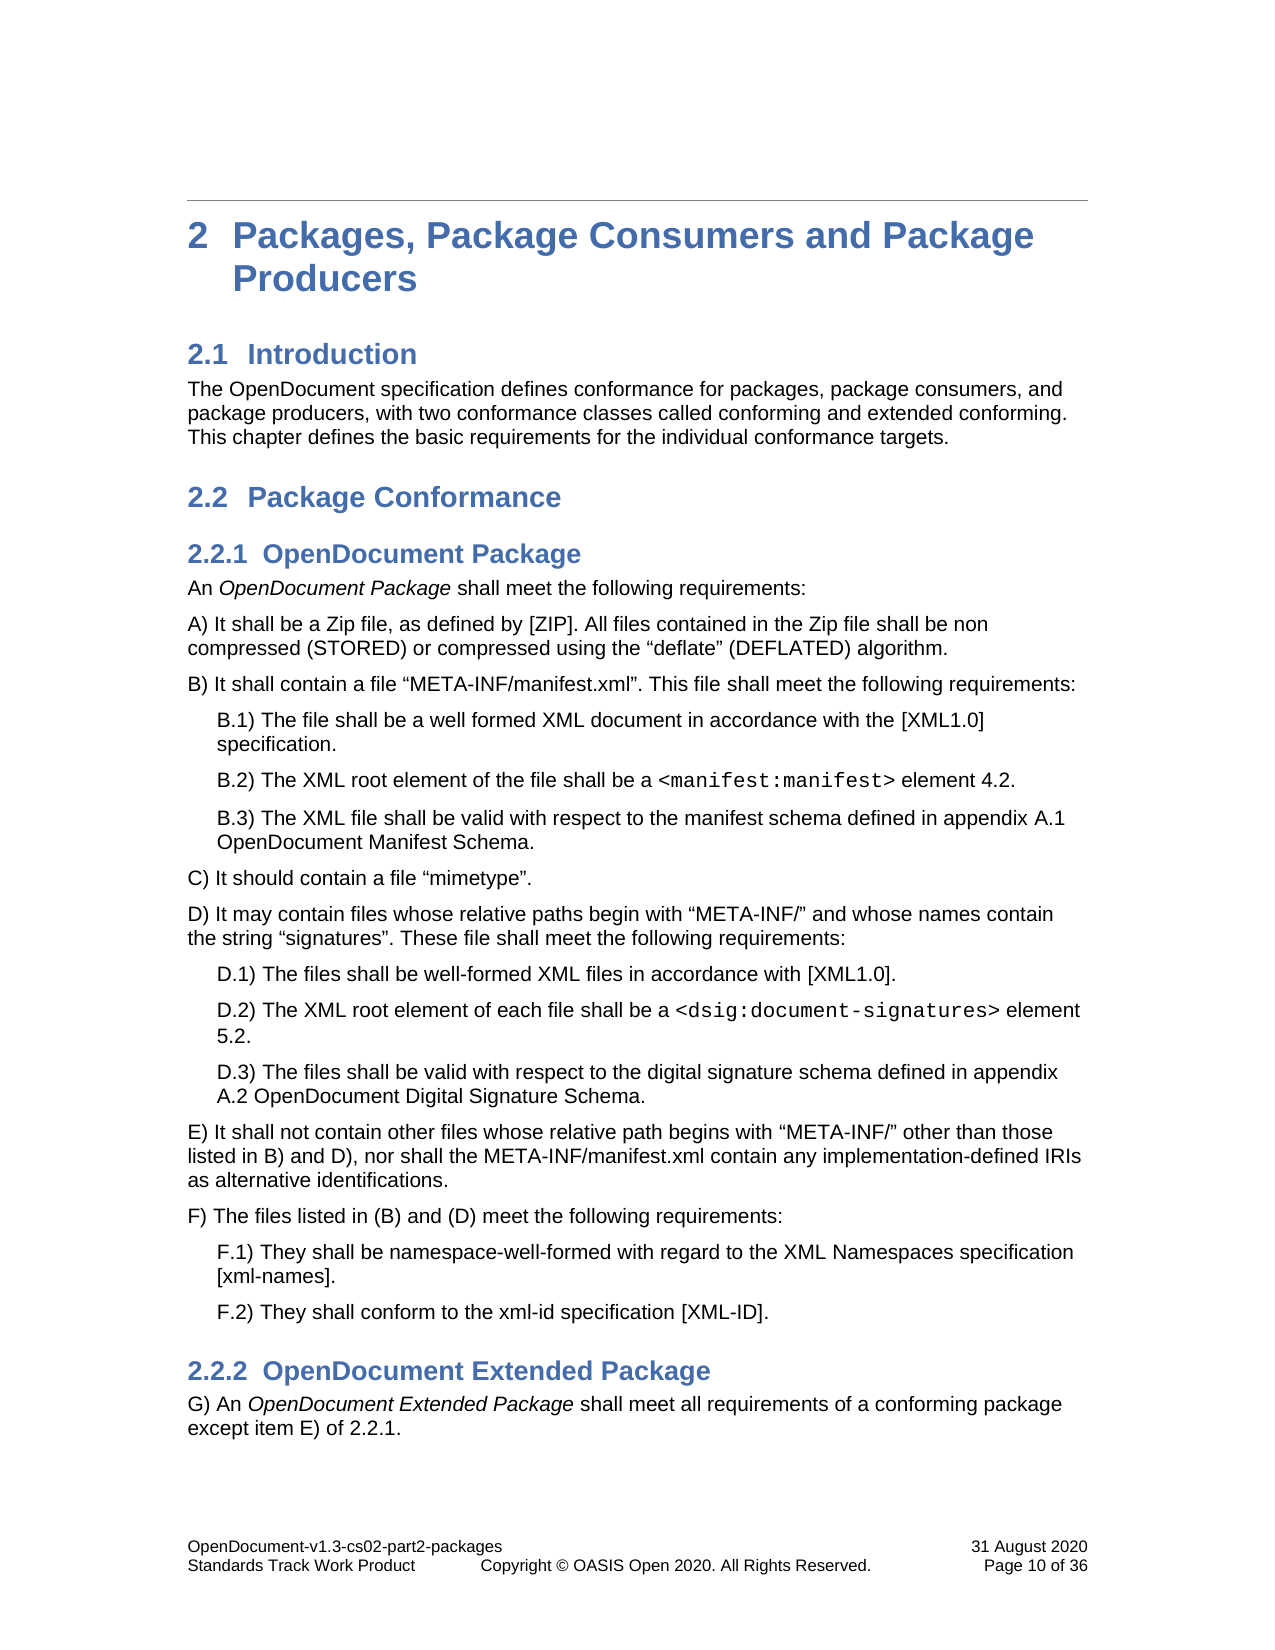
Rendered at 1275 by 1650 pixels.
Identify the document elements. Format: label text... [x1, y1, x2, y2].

list The XML root element of each file shall be a <dsig:document-signatures> element 5.2. [187, 998, 1088, 1047]
list The files shall be well-formed XML files in accordance with [XML1.0]. [187, 962, 1088, 986]
list The XML root element of the file shall be a <manifest:manifest> element 4.2. [187, 768, 1088, 793]
list An OpenDocument Extended Package shall meet all requirements of a conforming package except item E) of 2.2.1. [187, 1392, 1088, 1440]
list The file shall be a well formed XML document in accordance with the [XML1.0] specification. [187, 708, 1088, 756]
list They shall be namespace-well-formed with regard to the XML Namespaces specification [xml-names]. [187, 1239, 1088, 1287]
subtitle Package Conformance [187, 480, 1088, 513]
list The files shall be valid with respect to the digital signature schema defined in appendix A.2 OpenDocument Digital Signature Schema. [187, 1059, 1088, 1107]
list It shall contain a file “META-INF/manifest.xml”. This file shall meet the following requirements: [187, 672, 1088, 696]
list The files listed in (B) and (D) meet the following requirements: [187, 1203, 1088, 1227]
subtitle OpenDocument Extended Package [187, 1354, 1088, 1386]
text The OpenDocument specification defines conformance for packages, package consumers, and package producers, with two conformance classes called conforming and extended conforming. This chapter defines the basic requirements for the individual conformance targets. [187, 377, 1088, 449]
subtitle Packages, Package Consumers and Package Producers [187, 201, 1088, 300]
subtitle Introduction [187, 337, 1088, 371]
list The XML file shall be valid with respect to the manifest schema defined in appendix A.1 OpenDocument Manifest Schema. [187, 806, 1088, 853]
subtitle OpenDocument Package [187, 538, 1088, 569]
list It should contain a file “mimetype”. [187, 866, 1088, 889]
text An OpenDocument Package shall meet the following requirements: [187, 576, 1088, 599]
list It shall be a Zip file, as defined by [ZIP]. All files contained in the Zip file shall be non compressed (STORED) or compressed using the “deflate” (DEFLATED) algorithm. [187, 612, 1088, 659]
list They shall conform to the xml-id specification [XML-ID]. [187, 1299, 1088, 1323]
list It shall not contain other files whose relative path begins with “META-INF/” other than those listed in B) and D), nor shall the META-INF/manifest.xml contain any implementation-defined IRIs as alternative identifications. [187, 1119, 1088, 1191]
list It may contain files whose relative paths begin with “META-INF/” and whose names contain the string “signatures”. These file shall meet the following requirements: [187, 902, 1088, 949]
